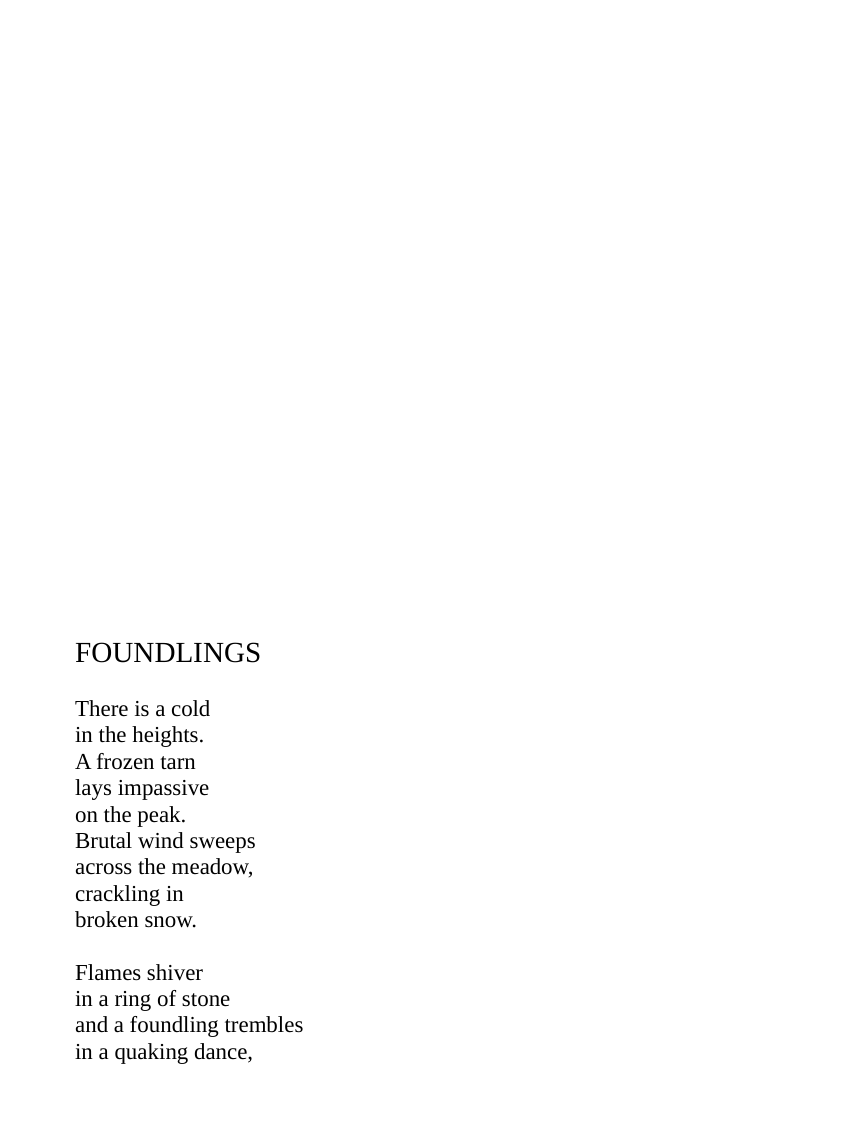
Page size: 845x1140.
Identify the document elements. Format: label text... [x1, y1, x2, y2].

text Brutal wind sweeps [75, 827, 769, 853]
text broken snow. [75, 906, 769, 932]
text crackling in [75, 880, 769, 906]
text in a quaking dance, [75, 1038, 769, 1064]
text in the heights. [75, 722, 769, 748]
text and a foundling trembles [75, 1011, 769, 1038]
text lays impassive [75, 774, 769, 801]
text There is a cold [75, 695, 769, 722]
text Flames shiver [75, 959, 769, 985]
text A frozen tarn [75, 748, 769, 774]
text FOUNDLINGS [75, 635, 769, 669]
text across the meadow, [75, 853, 769, 880]
text in a ring of stone [75, 985, 769, 1011]
text on the peak. [75, 801, 769, 827]
